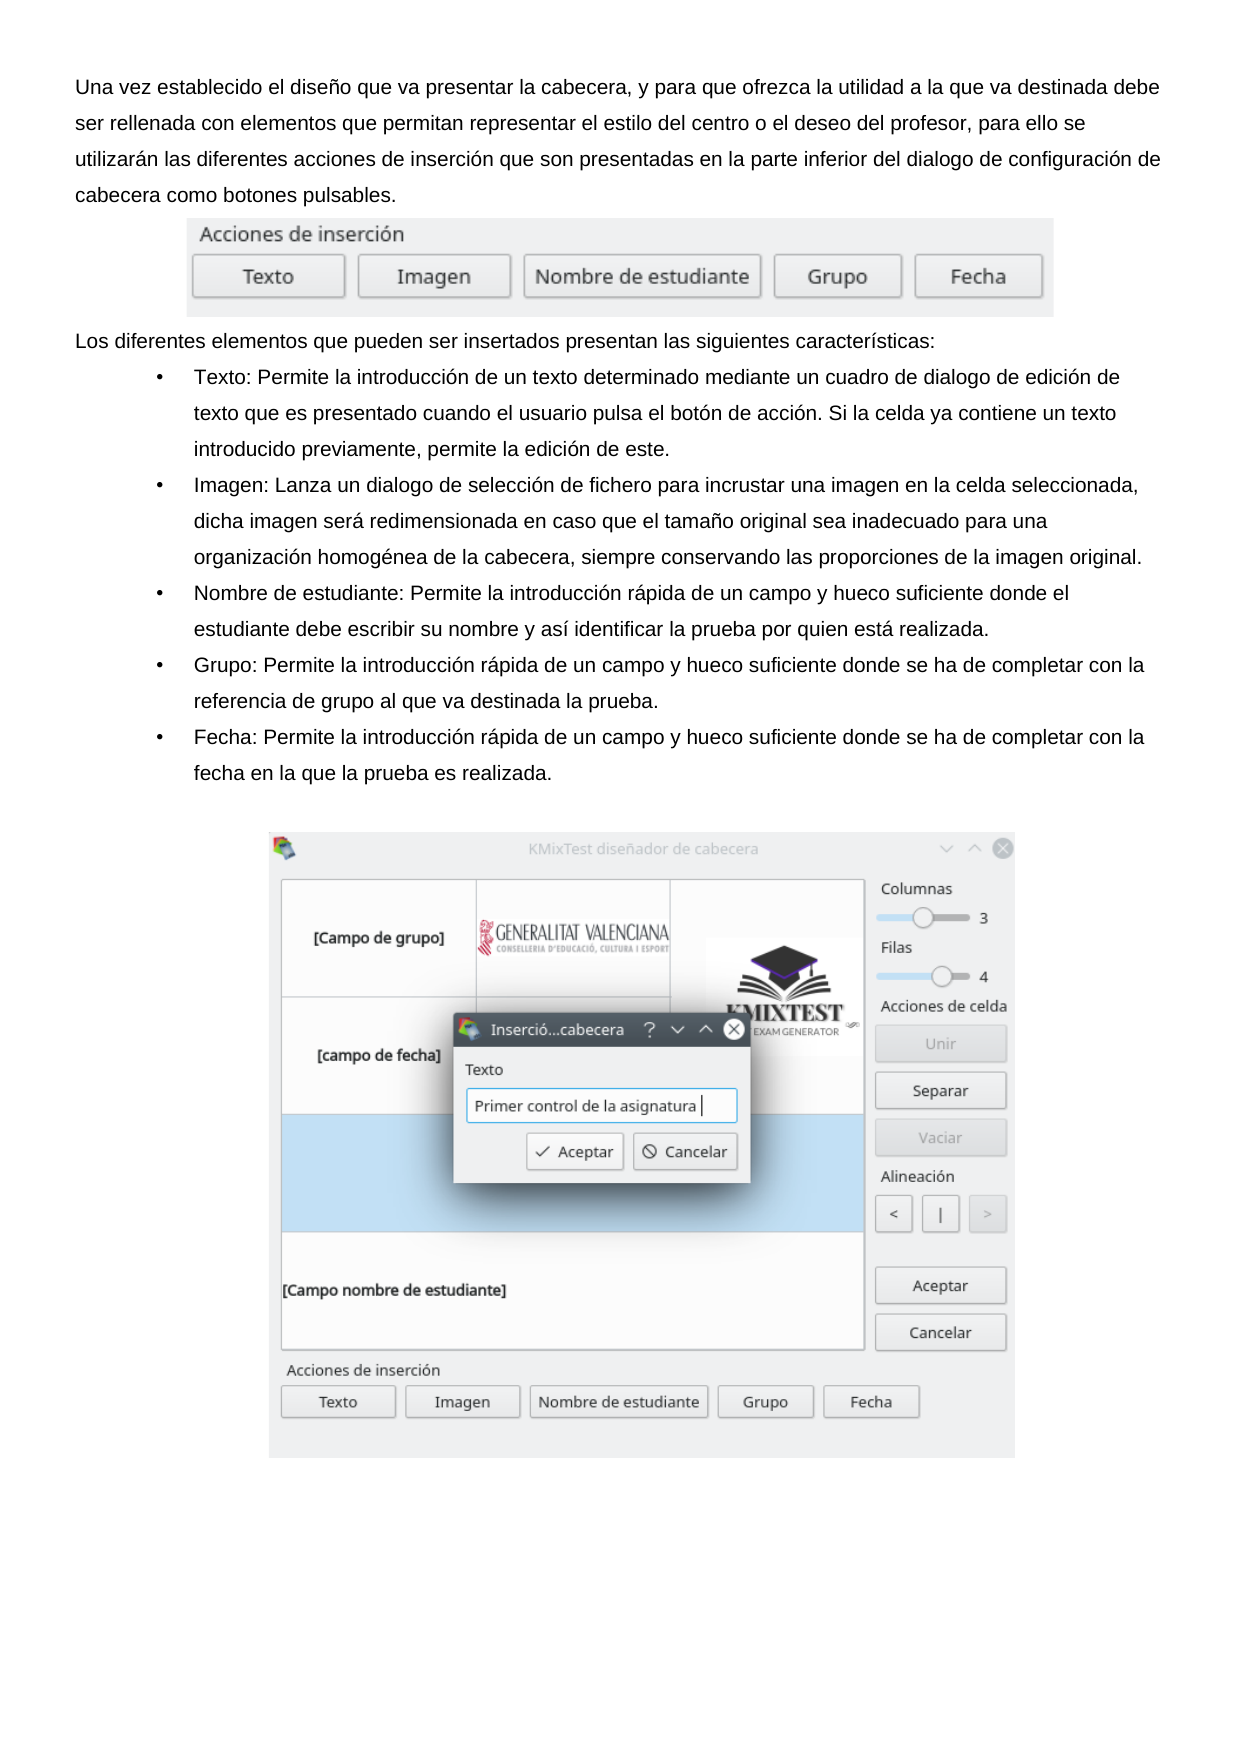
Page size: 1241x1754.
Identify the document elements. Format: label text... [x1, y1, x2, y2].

picture [186, 218, 1054, 317]
list Fecha: Permite la introducción rápida de un campo y hueco suficiente donde se ha de completar con la fecha en la que la prueba es realizada. [156, 725, 1165, 785]
list Nombre de estudiante: Permite la introducción rápida de un campo y hueco suficiente donde el estudiante debe escribir su nombre y así identificar la prueba por quien está realizada. [156, 581, 1165, 641]
list Texto: Permite la introducción de un texto determinado mediante un cuadro de dialogo de edición de texto que es presentado cuando el usuario pulsa el botón de acción. Si la celda ya contiene un texto introducido previamente, permite la edición de este. [156, 365, 1165, 461]
text Una vez establecido el diseño que va presentar la cabecera, y para que ofrezca la utilidad a la que va destinada debe ser rellenada con elementos que permitan representar el estilo del centro o el deseo del profesor, para ello se utilizarán las diferentes acciones de inserción que son presentadas en la parte inferior del dialogo de configuración de cabecera como botones pulsables. [75, 75, 1165, 207]
list Grupo: Permite la introducción rápida de un campo y hueco suficiente donde se ha de completar con la referencia de grupo al que va destinada la prueba. [156, 653, 1165, 713]
text Los diferentes elementos que pueden ser insertados presentan las siguientes características: [75, 329, 1165, 353]
picture [268, 832, 1015, 1458]
list Imagen: Lanza un dialogo de selección de fichero para incrustar una imagen en la celda seleccionada, dicha imagen será redimensionada en caso que el tamaño original sea inadecuado para una organización homogénea de la cabecera, siempre conservando las proporciones de la imagen original. [156, 473, 1165, 569]
